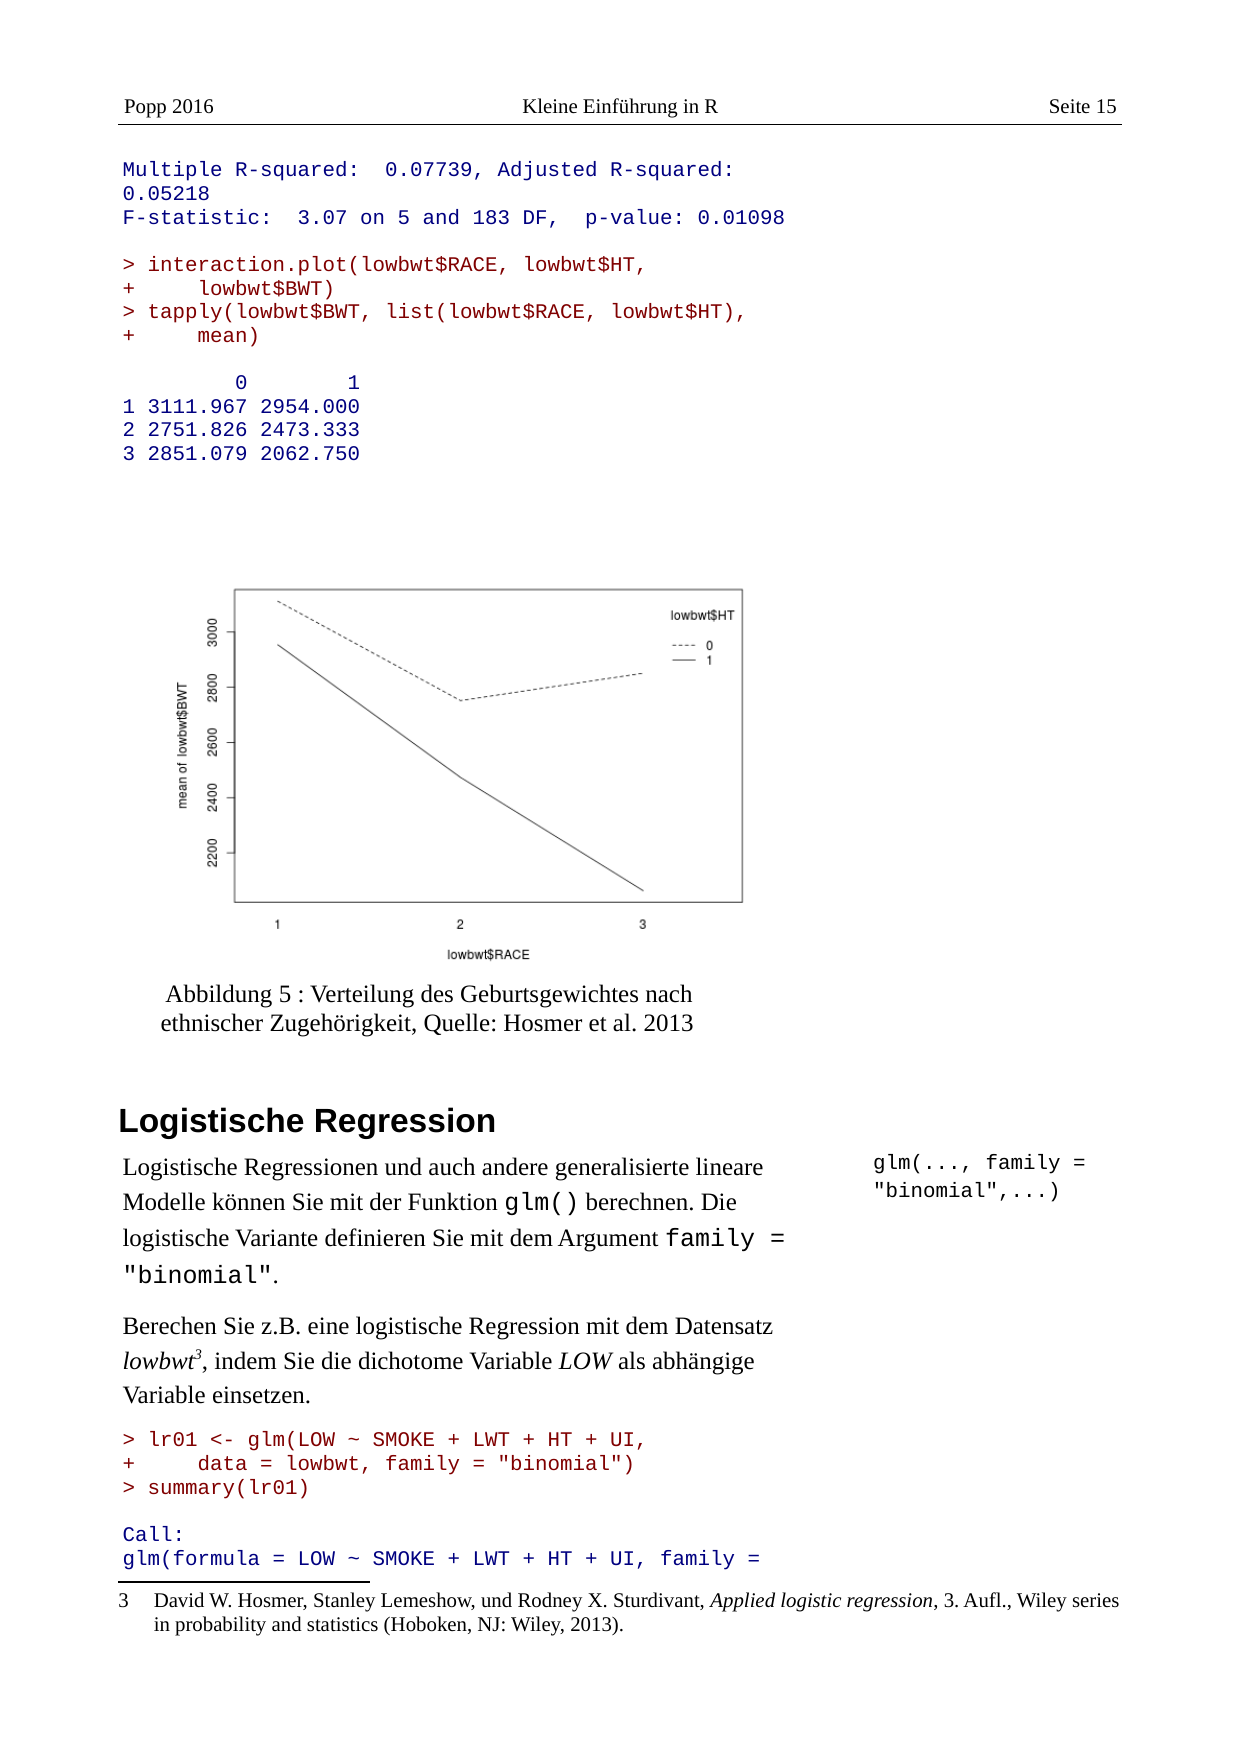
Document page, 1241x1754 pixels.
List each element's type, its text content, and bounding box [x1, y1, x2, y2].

picture [173, 528, 774, 979]
table_header glm(..., family = "binomial",...) [855, 1152, 1123, 1571]
table_header Logistische Regressionen und auch andere generalisierte lineare Modelle können Sie mit der Funktion glm() berechnen. Die logistische Variante definieren Sie mit dem Argument family = "binomial". Berechen Sie z.B. eine logistische Regression mit dem Datensatz lowbwt, indem Sie die dichotome Variable LOW als abhängige Variable einsetzen. > lr01 <- glm(LOW ~ SMOKE + LWT + HT + UI, + data = lowbwt, family = "binomial") > summary(lr01) Call: glm(formula = LOW ~ SMOKE + LWT + HT + UI, family = [122, 1152, 855, 1571]
table_header [855, 159, 1123, 1080]
subtitle Logistische Regression [118, 1101, 1122, 1140]
table_header Wenn Sie Interaktionen modellieren, können Sie sie mit interaction.plot() übersichtlich anzeigen lassen und mit tapply() die einzelnen Mittelwerte berechnen > lwtAnov3 <- update(lwtAnov1, . ~ . * HT) > summary(lwtAnov3) Call: lm(formula = BWT ~ RACE + HT + RACE:HT, data = lowbwt) Residuals: Min 1Q Median 3Q Max -2142.08 -474.97 11.92 531.03 1878.03 Coefficients: Estimate Std. Error t value Pr(>|t|) (Intercept) 2851.08 89.42 31.884 <2e-16 *** RACE1 260.89 116.33 2.243 0.0261 * RACE2 -99.25 172.91 -0.574 0.5667 HT -788.33 365.97 -2.154 0.0325 * RACE1:HT 630.36 490.12 1.286 0.2000 RACE2:HT 509.84 568.99 0.896 0.3714 --- Signif. codes: 0 ‘***’ 0.001 ‘**’ 0.01 ‘*’ 0.05 ‘.’ 0.1 ‘ ’ 1 Residual standard error: 709.7 on 183 degrees of freedom Multiple R-squared: 0.07739, Adjusted R-squared: 0.05218 F-statistic: 3.07 on 5 and 183 DF, p-value: 0.01098 > interaction.plot(lowbwt$RACE, lowbwt$HT, + lowbwt$BWT) > tapply(lowbwt$BWT, list(lowbwt$RACE, lowbwt$HT), + mean) 0 1 1 3111.967 2954.000 2 2751.826 2473.333 3 2851.079 2062.750 [122, 159, 855, 1080]
